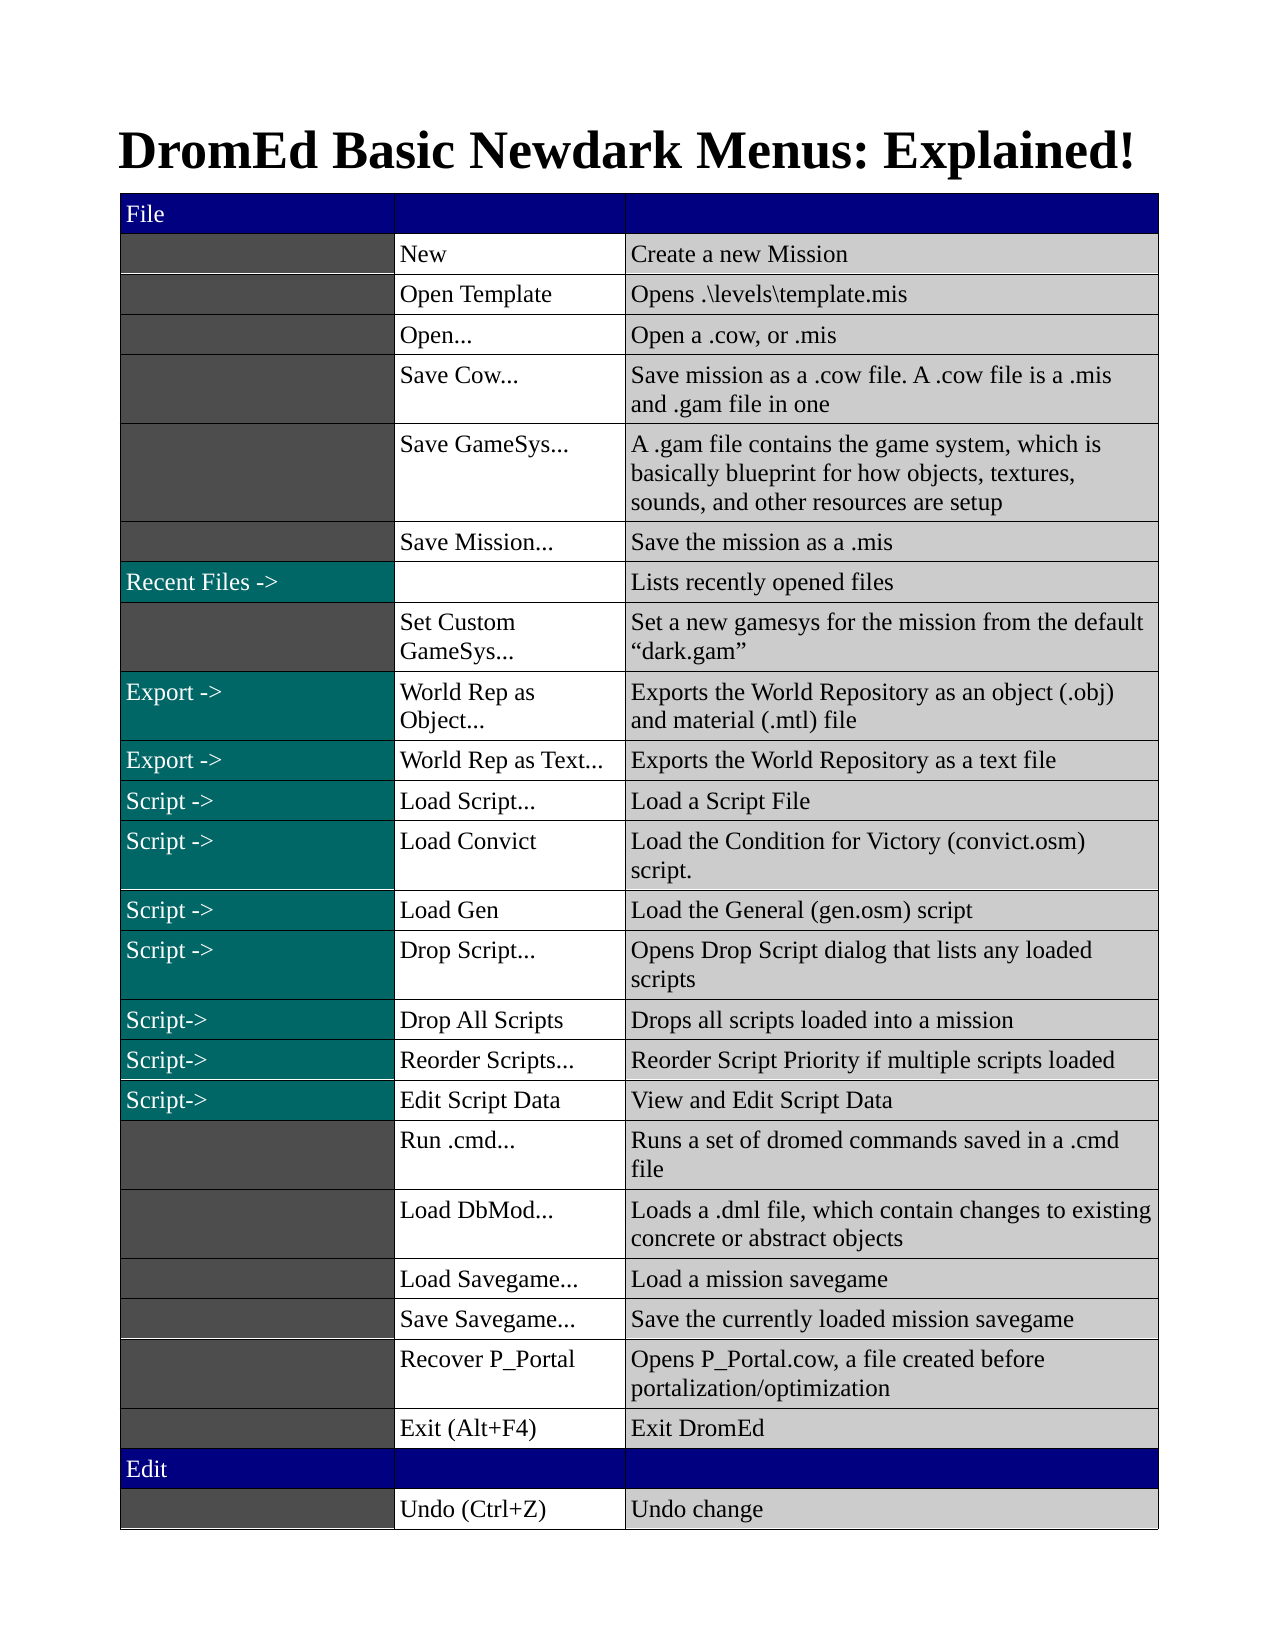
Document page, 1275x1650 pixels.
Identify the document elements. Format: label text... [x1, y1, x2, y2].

table_cell Open... [395, 315, 625, 354]
table_cell Run .cmd... [395, 1121, 625, 1189]
table_cell Save mission as a .cow file. A .cow file is a .mis and .gam file in one [626, 355, 1158, 423]
table_cell Script -> [121, 821, 394, 889]
table_cell [121, 1259, 394, 1298]
table_cell Recent Files -> [121, 562, 394, 602]
table_cell [121, 424, 394, 521]
table_cell Script -> [121, 931, 394, 999]
table_cell [395, 1449, 625, 1488]
table_cell Set Custom GameSys... [395, 603, 625, 671]
table_cell Export -> [121, 672, 394, 740]
table_cell Load Savegame... [395, 1259, 625, 1298]
table_cell [121, 1340, 394, 1408]
table_cell Create a new Mission [626, 234, 1158, 273]
table_cell Exit (Alt+F4) [395, 1409, 625, 1448]
table_cell Save GameSys... [395, 424, 625, 521]
table_cell Exports the World Repository as a text file [626, 741, 1158, 780]
table_cell [121, 1299, 394, 1338]
table_cell Reorder Script Priority if multiple scripts loaded [626, 1040, 1158, 1079]
table_cell Drop Script... [395, 931, 625, 999]
table_cell Opens .\levels\template.mis [626, 275, 1158, 314]
table_cell [395, 562, 625, 602]
table_header File [121, 194, 394, 233]
table_cell Load a mission savegame [626, 1259, 1158, 1298]
table_header [626, 194, 1158, 233]
table_cell [121, 1409, 394, 1448]
table_cell Loads a .dml file, which contain changes to existing concrete or abstract objects [626, 1190, 1158, 1258]
table_cell Script-> [121, 1000, 394, 1039]
table_cell Drops all scripts loaded into a mission [626, 1000, 1158, 1039]
table_cell Save the currently loaded mission savegame [626, 1299, 1158, 1338]
table_cell Set a new gamesys for the mission from the default “dark.gam” [626, 603, 1158, 671]
table_cell Undo change [626, 1489, 1158, 1528]
text DromEd Basic Newdark Menus: Explained! [118, 118, 1157, 180]
table_cell Opens P_Portal.cow, a file created before portalization/optimization [626, 1340, 1158, 1408]
table_cell Export -> [121, 741, 394, 780]
table_cell Load a Script File [626, 781, 1158, 820]
table_cell Script -> [121, 781, 394, 820]
table_cell Script-> [121, 1081, 394, 1120]
table_cell Load the General (gen.osm) script [626, 891, 1158, 930]
table_cell Save Savegame... [395, 1299, 625, 1338]
table_cell Reorder Scripts... [395, 1040, 625, 1079]
table_cell Exit DromEd [626, 1409, 1158, 1448]
table_cell View and Edit Script Data [626, 1081, 1158, 1120]
table_cell Save Cow... [395, 355, 625, 423]
table_cell Save Mission... [395, 522, 625, 561]
table_cell Open Template [395, 275, 625, 314]
table_cell Load the Condition for Victory (convict.osm) script. [626, 821, 1158, 889]
table_cell A .gam file contains the game system, which is basically blueprint for how objects, textures, sounds, and other resources are setup [626, 424, 1158, 521]
table_cell World Rep as Object... [395, 672, 625, 740]
table_cell [121, 234, 394, 273]
table_cell Save the mission as a .mis [626, 522, 1158, 561]
table_cell [121, 315, 394, 354]
table_cell Open a .cow, or .mis [626, 315, 1158, 354]
table_cell World Rep as Text... [395, 741, 625, 780]
table_cell [121, 355, 394, 423]
table_cell [121, 1121, 394, 1189]
table_cell [121, 1489, 394, 1528]
table_cell Edit [121, 1449, 394, 1488]
table_cell Lists recently opened files [626, 562, 1158, 602]
table_header [395, 194, 625, 233]
table_cell Load Gen [395, 891, 625, 930]
table_cell Opens Drop Script dialog that lists any loaded scripts [626, 931, 1158, 999]
table_cell Load DbMod... [395, 1190, 625, 1258]
table_cell Exports the World Repository as an object (.obj) and material (.mtl) file [626, 672, 1158, 740]
table_cell Drop All Scripts [395, 1000, 625, 1039]
table_cell Recover P_Portal [395, 1340, 625, 1408]
table_cell [121, 522, 394, 561]
table_cell [626, 1449, 1158, 1488]
table_cell New [395, 234, 625, 273]
table_cell Edit Script Data [395, 1081, 625, 1120]
table_cell Script -> [121, 891, 394, 930]
table_cell Load Convict [395, 821, 625, 889]
table_cell Load Script... [395, 781, 625, 820]
table_cell [121, 275, 394, 314]
table_cell [121, 1190, 394, 1258]
table_cell Script-> [121, 1040, 394, 1079]
table_cell [121, 603, 394, 671]
table_cell Undo (Ctrl+Z) [395, 1489, 625, 1528]
table_cell Runs a set of dromed commands saved in a .cmd file [626, 1121, 1158, 1189]
